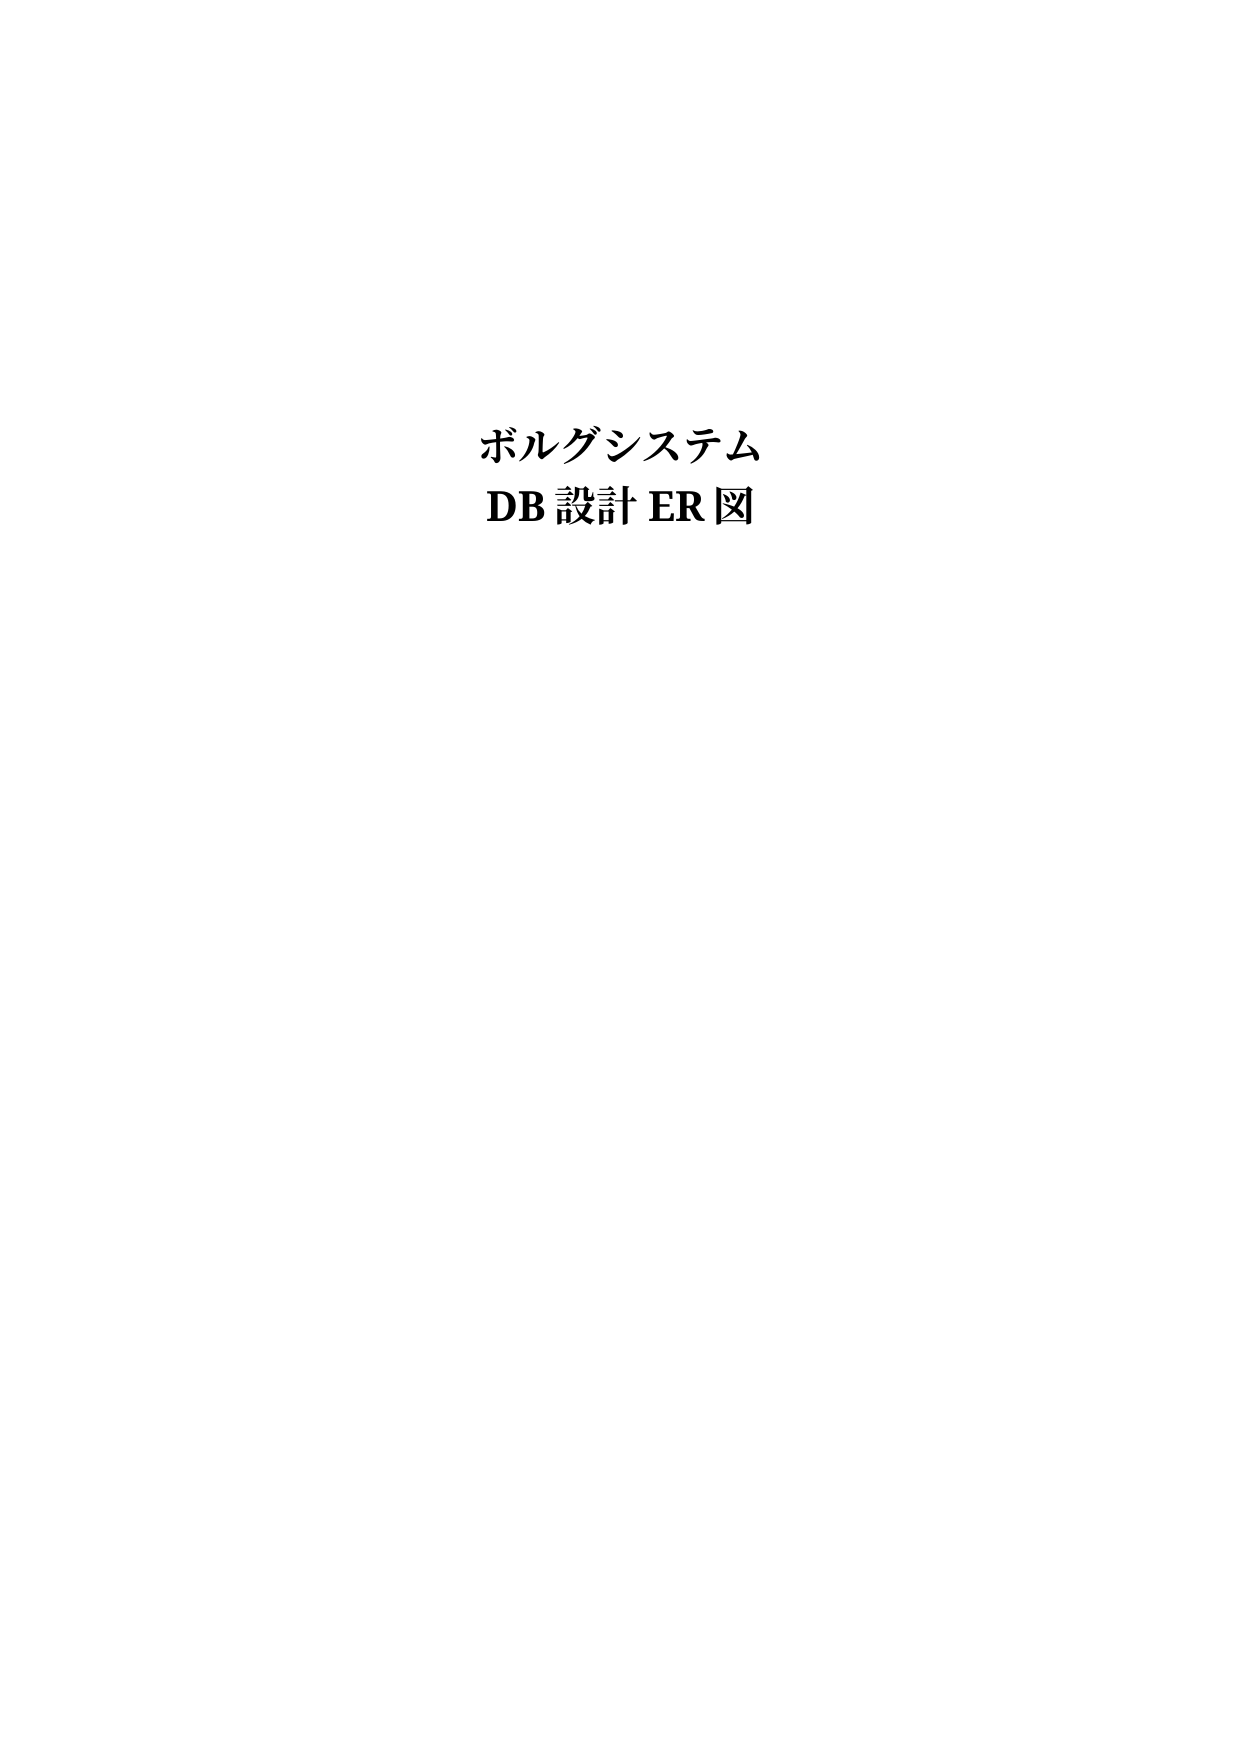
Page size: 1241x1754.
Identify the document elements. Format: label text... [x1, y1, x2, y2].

text ボルグシステム [118, 413, 1122, 473]
text DB設計 ER図 [118, 473, 1122, 533]
